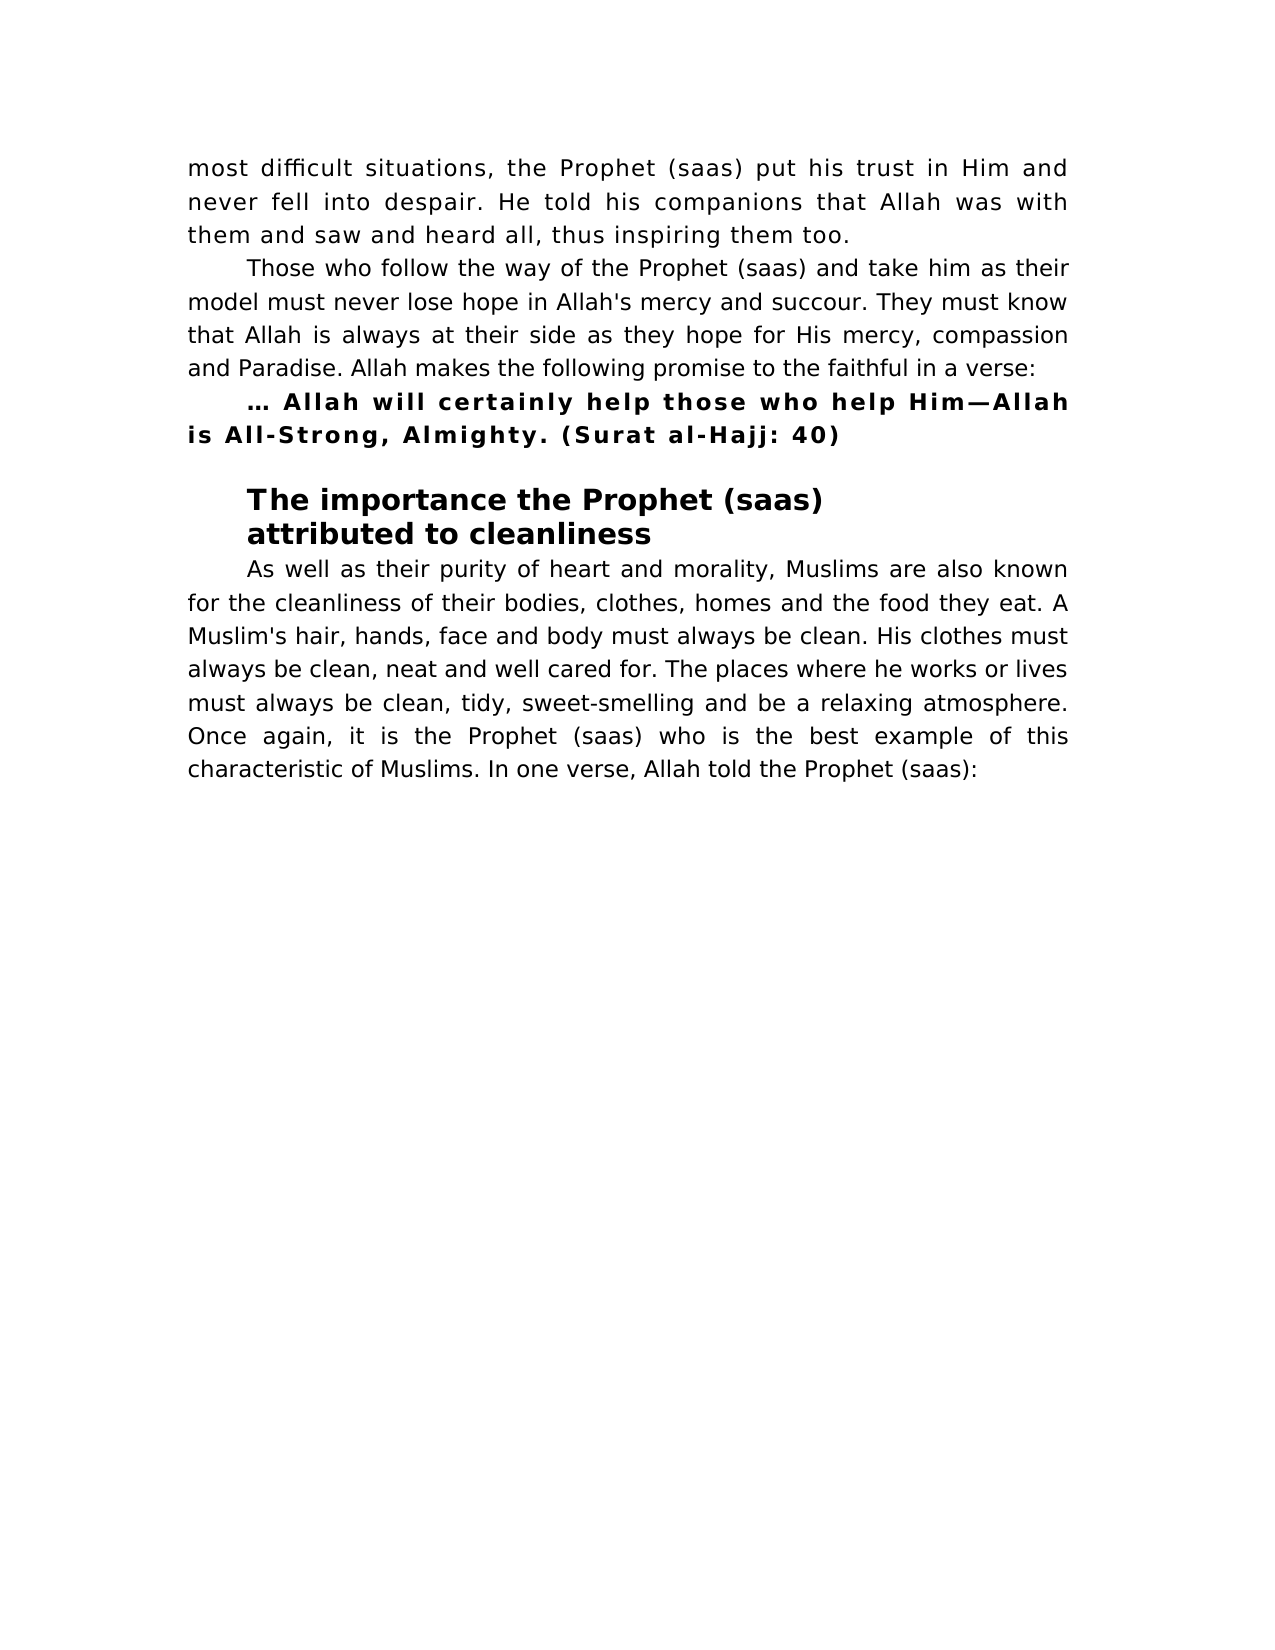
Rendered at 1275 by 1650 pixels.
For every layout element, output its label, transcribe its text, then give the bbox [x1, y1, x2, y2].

text most difficult situations, the Prophet (saas) put his trust in Him and never fell into despair. He told his companions that Allah was with them and saw and heard all, thus inspiring them too. [187, 150, 1070, 250]
text attributed to cleanliness [187, 517, 1070, 551]
text As well as their purity of heart and morality, Muslims are also known for the cleanliness of their bodies, clothes, homes and the food they eat. A Muslim's hair, hands, face and body must always be clean. His clothes must always be clean, neat and well cared for. The places where he works or lives must always be clean, tidy, sweet-smelling and be a relaxing atmosphere. Once again, it is the Prophet (saas) who is the best example of this characteristic of Muslims. In one verse, Allah told the Prophet (saas): [187, 551, 1070, 784]
text … Allah will certainly help those who help Him—Allah is All-Strong, Almighty. (Surat al-Hajj: 40) [187, 383, 1070, 450]
text The importance the Prophet (saas) [187, 483, 1070, 517]
text Those who follow the way of the Prophet (saas) and take him as their model must never lose hope in Allah's mercy and succour. They must know that Allah is always at their side as they hope for His mercy, compassion and Paradise. Allah makes the following promise to the faithful in a verse: [187, 250, 1070, 383]
